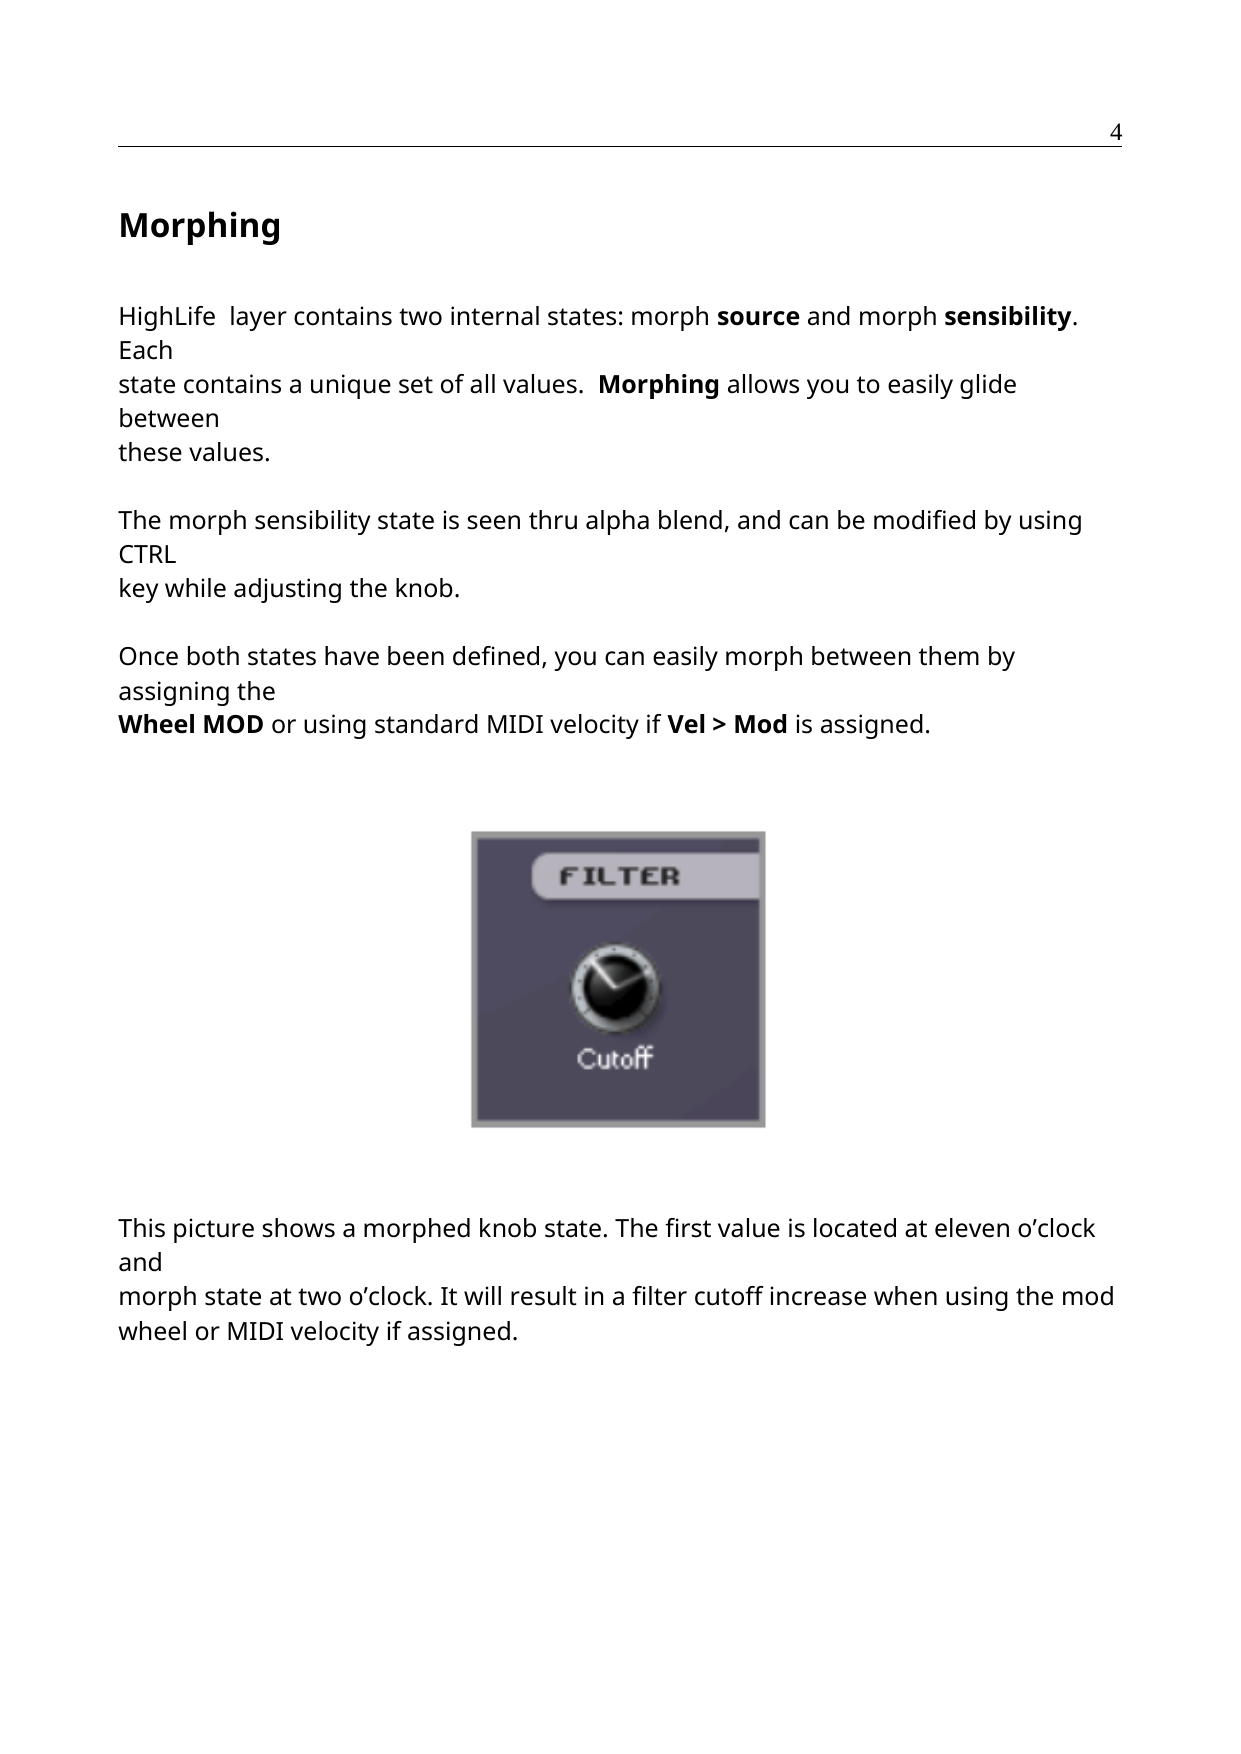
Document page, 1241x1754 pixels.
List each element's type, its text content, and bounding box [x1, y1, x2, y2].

text morph state at two o’clock. It will result in a filter cutoff increase when using the mod [118, 1279, 1122, 1313]
text HighLife layer contains two internal states: morph source and morph sensibility. Each [118, 298, 1122, 367]
text The morph sensibility state is seen thru alpha blend, and can be modified by using CTRL [118, 503, 1122, 571]
subtitle Morphing [118, 201, 1122, 247]
text This picture shows a morphed knob state. The first value is located at eleven o’clock and [118, 1211, 1122, 1279]
text these values. [118, 435, 1122, 469]
picture [451, 809, 789, 1149]
text state contains a unique set of all values. Morphing allows you to easily glide between [118, 367, 1122, 435]
text wheel or MIDI velocity if assigned. [118, 1313, 1122, 1347]
text Once both states have been defined, you can easily morph between them by assigning the [118, 639, 1122, 707]
text key while adjusting the knob. [118, 571, 1122, 605]
text Wheel MOD or using standard MIDI velocity if Vel > Mod is assigned. [118, 707, 1122, 741]
